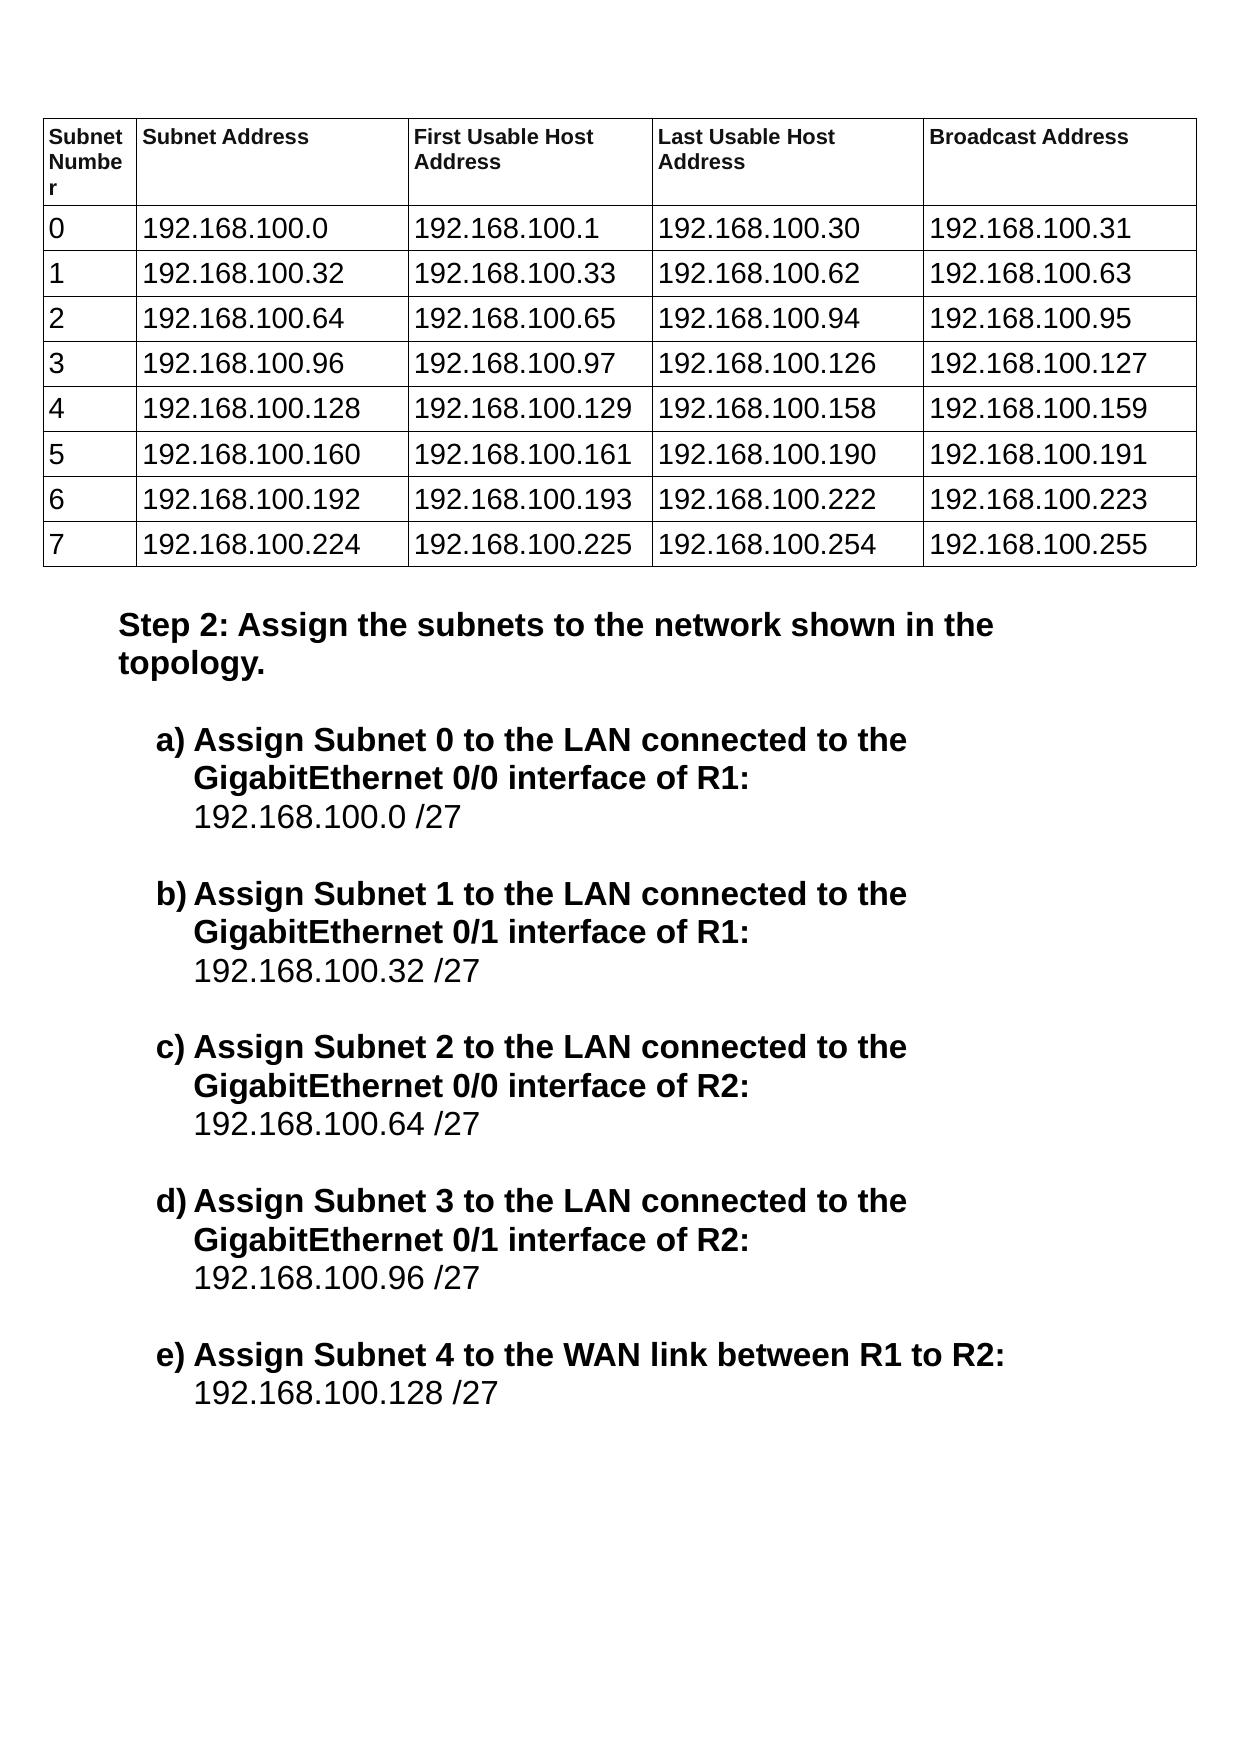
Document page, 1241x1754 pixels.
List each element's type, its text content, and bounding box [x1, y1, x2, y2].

table_cell 6 [44, 477, 136, 521]
table_cell 192.168.100.127 [924, 342, 1196, 386]
table_cell 192.168.100.94 [653, 297, 923, 341]
list 192.168.100.0 /27 [156, 797, 1122, 835]
table_cell 192.168.100.161 [409, 432, 652, 476]
table_cell 192.168.100.128 [137, 387, 408, 431]
table_cell 192.168.100.129 [409, 387, 652, 431]
list Assign Subnet 2 to the LAN connected to the GigabitEthernet 0/0 interface of R2: [156, 1027, 1122, 1104]
table_cell 1 [44, 251, 136, 296]
list 192.168.100.96 /27 [156, 1258, 1122, 1297]
table_cell 192.168.100.64 [137, 297, 408, 341]
table_cell 0 [44, 206, 136, 250]
table_cell 192.168.100.190 [653, 432, 923, 476]
list Assign Subnet 3 to the LAN connected to the GigabitEthernet 0/1 interface of R2: [156, 1181, 1122, 1258]
table_cell 192.168.100.224 [137, 522, 408, 566]
table_header Last Usable Host Address [653, 119, 923, 205]
table_cell 192.168.100.0 [137, 206, 408, 250]
table_cell 192.168.100.225 [409, 522, 652, 566]
table_cell 192.168.100.63 [924, 251, 1196, 296]
table_cell 192.168.100.159 [924, 387, 1196, 431]
table_cell 3 [44, 342, 136, 386]
table_cell 192.168.100.32 [137, 251, 408, 296]
table_cell 192.168.100.254 [653, 522, 923, 566]
table_cell 192.168.100.192 [137, 477, 408, 521]
table_cell 192.168.100.33 [409, 251, 652, 296]
list Assign Subnet 4 to the WAN link between R1 to R2: [156, 1335, 1122, 1373]
table_cell 192.168.100.1 [409, 206, 652, 250]
table_cell 192.168.100.30 [653, 206, 923, 250]
table_cell 4 [44, 387, 136, 431]
table_header Subnet Number [44, 119, 136, 205]
table_cell 192.168.100.223 [924, 477, 1196, 521]
table_cell 192.168.100.97 [409, 342, 652, 386]
table_cell 192.168.100.191 [924, 432, 1196, 476]
list 192.168.100.64 /27 [156, 1104, 1122, 1143]
table_cell 192.168.100.222 [653, 477, 923, 521]
table_cell 192.168.100.62 [653, 251, 923, 296]
table_cell 192.168.100.96 [137, 342, 408, 386]
table_cell 7 [44, 522, 136, 566]
table_header Broadcast Address [924, 119, 1196, 205]
table_cell 2 [44, 297, 136, 341]
list 192.168.100.128 /27 [156, 1373, 1122, 1412]
text Step 2: Assign the subnets to the network shown in the topology. [118, 605, 1122, 682]
table_cell 192.168.100.193 [409, 477, 652, 521]
table_header Subnet Address [137, 119, 408, 205]
list Assign Subnet 1 to the LAN connected to the GigabitEthernet 0/1 interface of R1: [156, 874, 1122, 951]
list 192.168.100.32 /27 [156, 951, 1122, 989]
table_cell 192.168.100.255 [924, 522, 1196, 566]
table_cell 192.168.100.126 [653, 342, 923, 386]
table_cell 5 [44, 432, 136, 476]
list Assign Subnet 0 to the LAN connected to the GigabitEthernet 0/0 interface of R1: [156, 720, 1122, 797]
table_cell 192.168.100.65 [409, 297, 652, 341]
table_cell 192.168.100.95 [924, 297, 1196, 341]
table_cell 192.168.100.31 [924, 206, 1196, 250]
table_cell 192.168.100.158 [653, 387, 923, 431]
table_header First Usable Host Address [409, 119, 652, 205]
table_cell 192.168.100.160 [137, 432, 408, 476]
